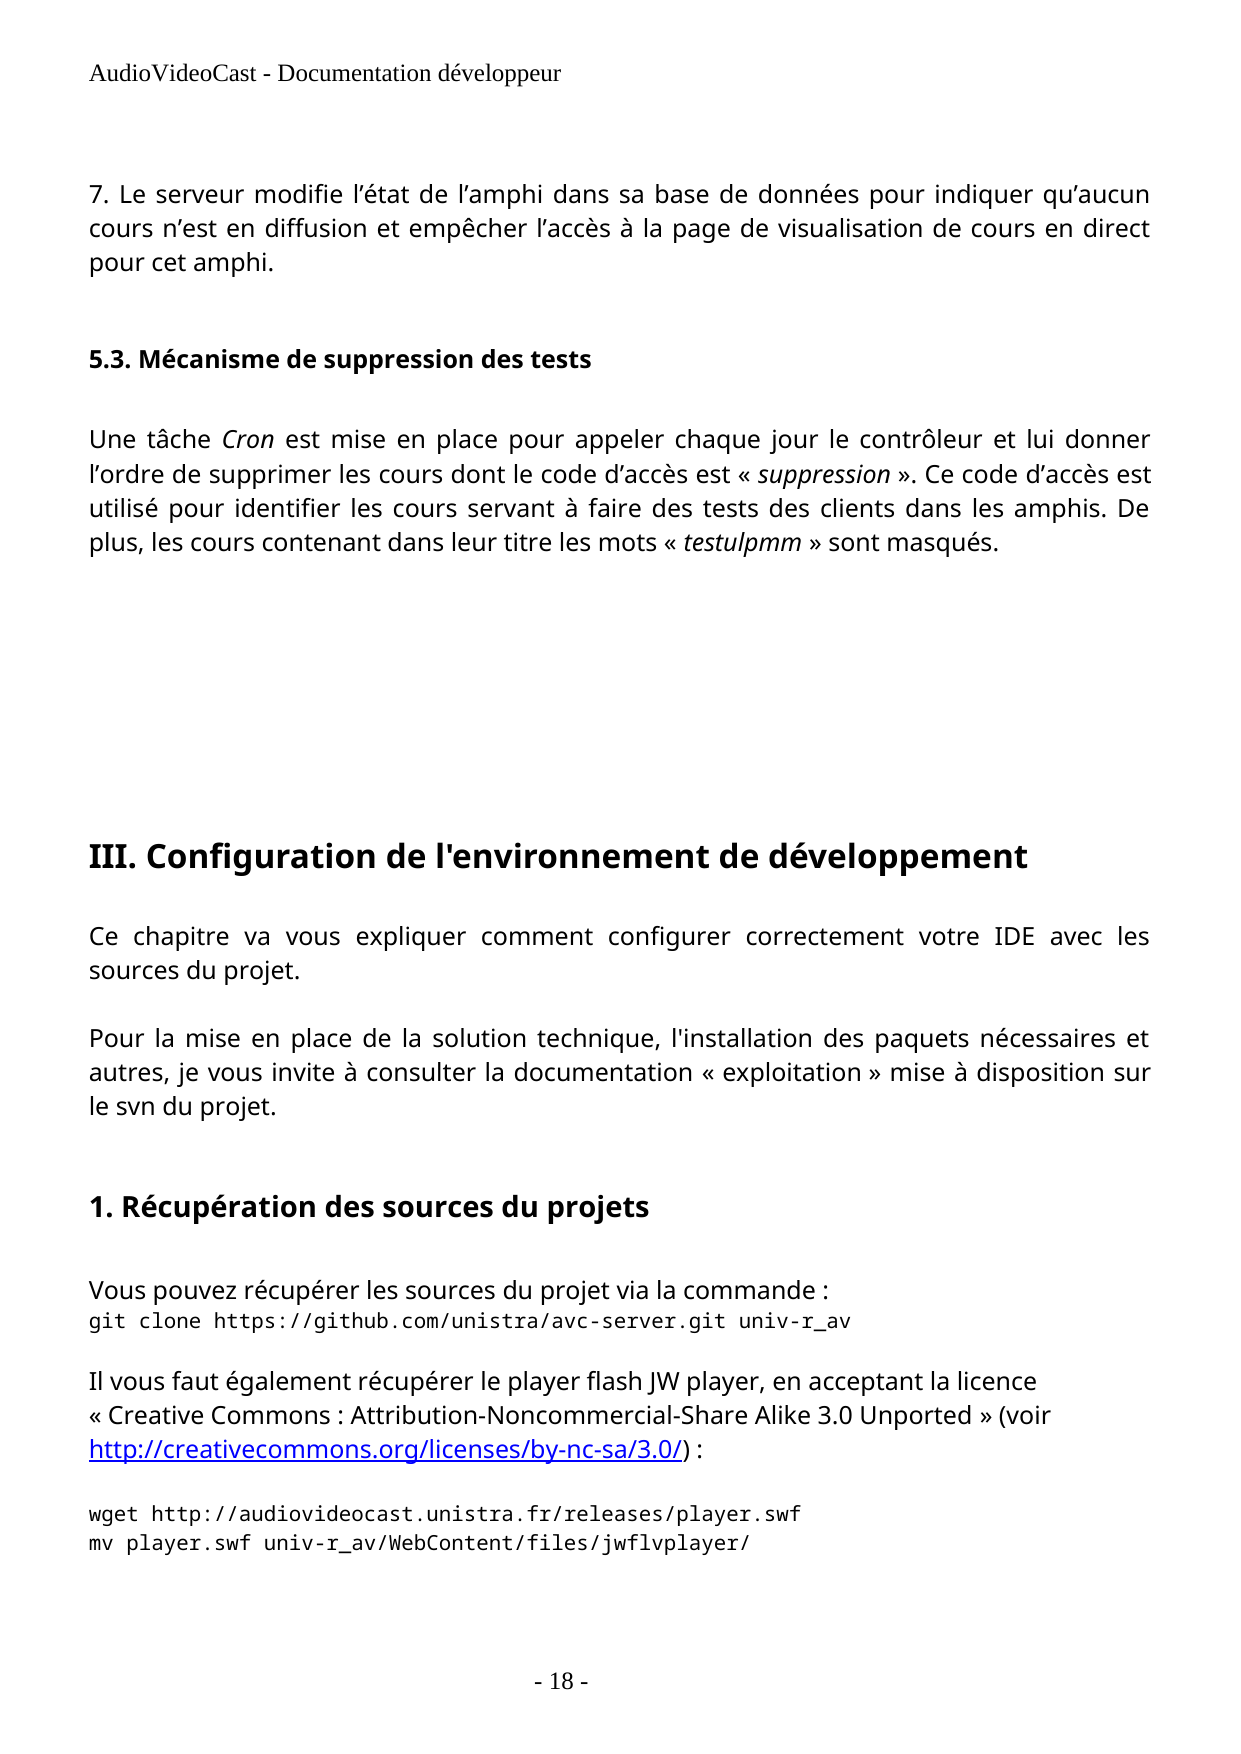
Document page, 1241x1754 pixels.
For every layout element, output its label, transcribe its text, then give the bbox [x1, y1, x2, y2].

text git clone https://github.com/unistra/avc-server.git univ-r_av [88, 1306, 1152, 1335]
text wget http://audiovideocast.unistra.fr/releases/player.swf [88, 1499, 1152, 1528]
subtitle III. Configuration de l'environnement de développement [88, 833, 1152, 878]
text mv player.swf univ-r_av/WebContent/files/jwflvplayer/ [88, 1528, 1152, 1556]
text Pour la mise en place de la solution technique, l'installation des paquets nécessaires et autres, je vous invite à consulter la documentation « exploitation » mise à disposition sur le svn du projet. [88, 1021, 1152, 1123]
text Vous pouvez récupérer les sources du projet via la commande : [88, 1272, 1152, 1306]
text 7. Le serveur modifie l’état de l’amphi dans sa base de données pour indiquer qu’aucun cours n’est en diffusion et empêcher l’accès à la page de visualisation de cours en direct pour cet amphi. [88, 176, 1152, 278]
text Il vous faut également récupérer le player flash JW player, en acceptant la licence « Creative Commons : Attribution-Noncommercial-Share Alike 3.0 Unported » (voir http://creativecommons.org/licenses/by-nc-sa/3.0/) : [88, 1363, 1152, 1465]
text Une tâche Cron est mise en place pour appeler chaque jour le contrôleur et lui donner l’ordre de supprimer les cours dont le code d’accès est « suppression ». Ce code d’accès est utilisé pour identifier les cours servant à faire des tests des clients dans les amphis. De plus, les cours contenant dans leur titre les mots « testulpmm » sont masqués. [88, 422, 1152, 558]
subtitle 1. Récupération des sources du projets [88, 1186, 1152, 1226]
subtitle 5.3. Mécanisme de suppression des tests [88, 342, 1152, 376]
text Ce chapitre va vous expliquer comment configurer correctement votre IDE avec les sources du projet. [88, 918, 1152, 987]
